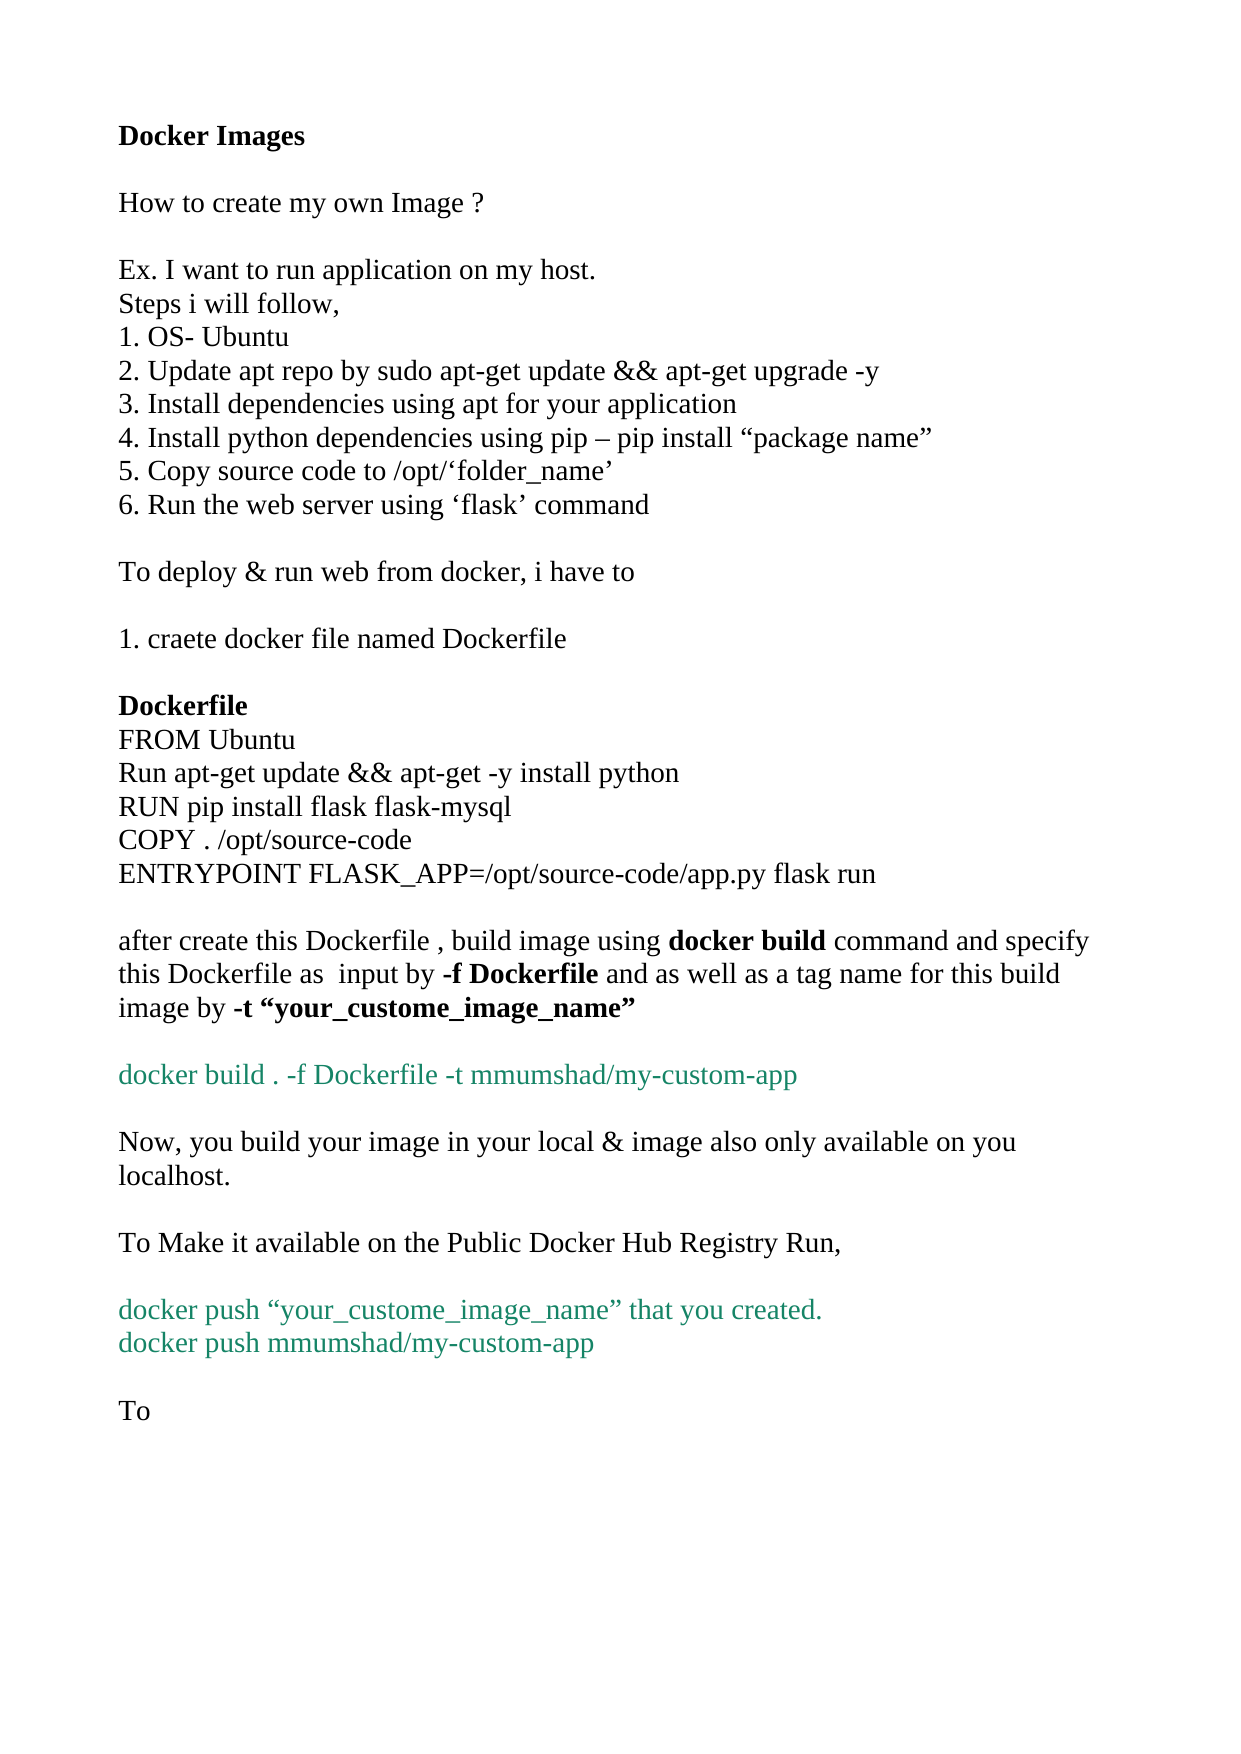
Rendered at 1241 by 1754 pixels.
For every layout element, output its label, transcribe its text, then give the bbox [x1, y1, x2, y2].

text Docker Images [118, 118, 1122, 152]
text 1. OS- Ubuntu [118, 319, 1122, 353]
text Now, you build your image in your local & image also only available on you localhost. [118, 1124, 1122, 1225]
text after create this Dockerfile , build image using docker build command and specify this Dockerfile as input by -f Dockerfile and as well as a tag name for this build image by -t “your_custome_image_name” [118, 923, 1122, 1024]
text 3. Install dependencies using apt for your application [118, 386, 1122, 420]
text To deploy & run web from docker, i have to [118, 554, 1122, 588]
text To [118, 1393, 1122, 1426]
text 4. Install python dependencies using pip – pip install “package name” [118, 420, 1122, 453]
text 6. Run the web server using ‘flask’ command [118, 487, 1122, 521]
text Run apt-get update && apt-get -y install python [118, 755, 1122, 789]
text How to create my own Image ? [118, 185, 1122, 219]
text FROM Ubuntu [118, 722, 1122, 755]
text 2. Update apt repo by sudo apt-get update && apt-get upgrade -y [118, 353, 1122, 386]
text 1. craete docker file named Dockerfile [118, 621, 1122, 655]
text docker build . -f Dockerfile -t mmumshad/my-custom-app [118, 1057, 1122, 1091]
text RUN pip install flask flask-mysql [118, 789, 1122, 822]
text docker push mmumshad/my-custom-app [118, 1326, 1122, 1359]
text docker push “your_custome_image_name” that you created. [118, 1292, 1122, 1326]
text Ex. I want to run application on my host. [118, 252, 1122, 286]
text Steps i will follow, [118, 286, 1122, 319]
text Dockerfile [118, 688, 1122, 722]
text ENTRYPOINT FLASK_APP=/opt/source-code/app.py flask run [118, 856, 1122, 889]
text To Make it available on the Public Docker Hub Registry Run, [118, 1225, 1122, 1258]
text 5. Copy source code to /opt/‘folder_name’ [118, 453, 1122, 487]
text COPY . /opt/source-code [118, 822, 1122, 856]
